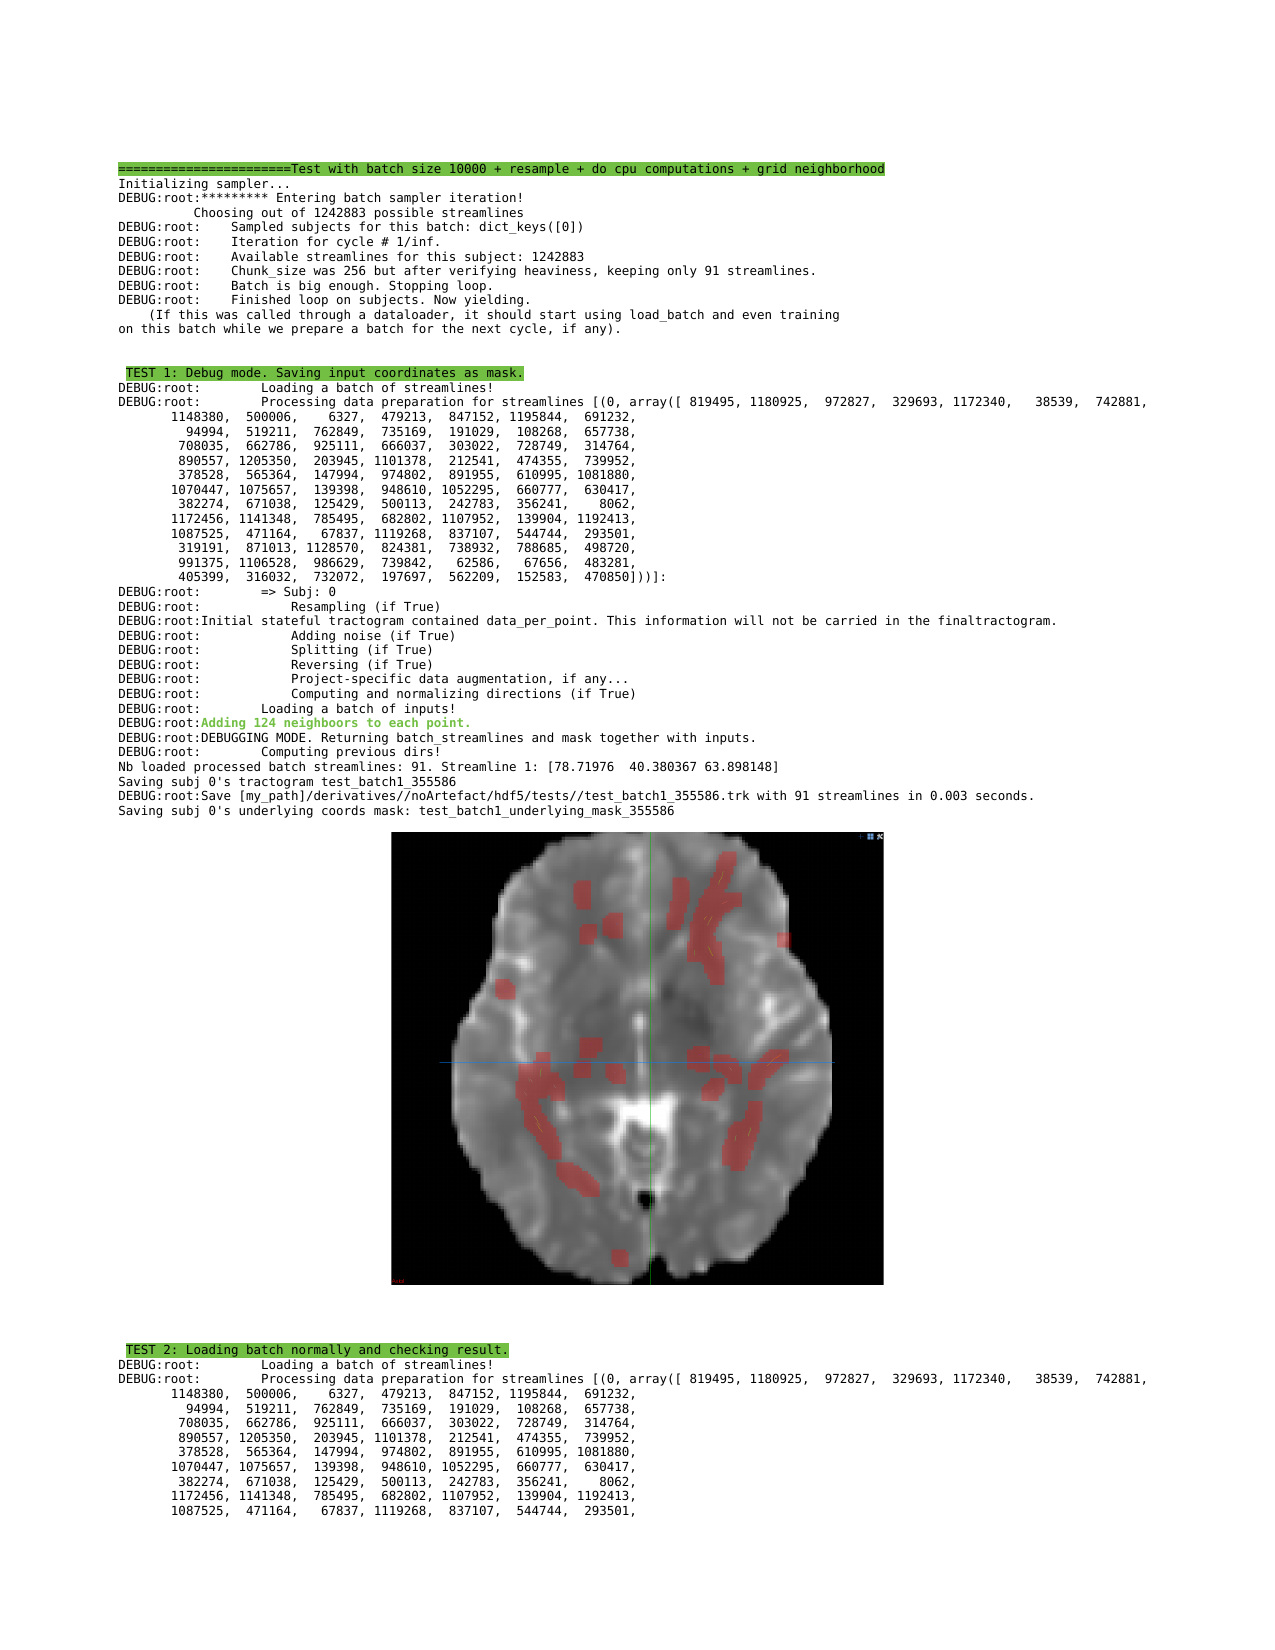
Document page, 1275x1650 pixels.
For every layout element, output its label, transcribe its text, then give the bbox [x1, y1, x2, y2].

text DEBUG:root: Splitting (if True) [118, 643, 1157, 658]
text 1172456, 1141348, 785495, 682802, 1107952, 139904, 1192413, [118, 512, 1157, 526]
text 382274, 671038, 125429, 500113, 242783, 356241, 8062, [118, 497, 1157, 512]
text DEBUG:root:********* Entering batch sampler iteration! [118, 191, 1157, 206]
text 991375, 1106528, 986629, 739842, 62586, 67656, 483281, [118, 556, 1157, 570]
text 1172456, 1141348, 785495, 682802, 1107952, 139904, 1192413, [118, 1489, 1157, 1503]
text 378528, 565364, 147994, 974802, 891955, 610995, 1081880, [118, 468, 1157, 483]
text 319191, 871013, 1128570, 824381, 738932, 788685, 498720, [118, 541, 1157, 556]
text DEBUG:root: Batch is big enough. Stopping loop. [118, 278, 1157, 293]
text Nb loaded processed batch streamlines: 91. Streamline 1: [78.71976 40.380367 63.898148] [118, 760, 1157, 774]
text DEBUG:root: Sampled subjects for this batch: dict_keys([0]) [118, 220, 1157, 235]
text 1087525, 471164, 67837, 1119268, 837107, 544744, 293501, [118, 1503, 1157, 1518]
text 890557, 1205350, 203945, 1101378, 212541, 474355, 739952, [118, 1431, 1157, 1445]
text Initializing sampler... [118, 176, 1157, 191]
text DEBUG:root:Initial stateful tractogram contained data_per_point. This information will not be carried in the finaltractogram. [118, 614, 1157, 628]
text 382274, 671038, 125429, 500113, 242783, 356241, 8062, [118, 1474, 1157, 1489]
text DEBUG:root: Processing data preparation for streamlines [(0, array([ 819495, 1180925, 972827, 329693, 1172340, 38539, 742881, [118, 395, 1157, 410]
text TEST 1: Debug mode. Saving input coordinates as mask. [118, 366, 1157, 381]
text DEBUG:root: Loading a batch of inputs! [118, 701, 1157, 716]
text 708035, 662786, 925111, 666037, 303022, 728749, 314764, [118, 439, 1157, 453]
text DEBUG:root: => Subj: 0 [118, 585, 1157, 599]
text 405399, 316032, 732072, 197697, 562209, 152583, 470850]))]: [118, 570, 1157, 585]
text 1087525, 471164, 67837, 1119268, 837107, 544744, 293501, [118, 526, 1157, 541]
text 94994, 519211, 762849, 735169, 191029, 108268, 657738, [118, 424, 1157, 439]
text DEBUG:root: Adding noise (if True) [118, 628, 1157, 643]
text Choosing out of 1242883 possible streamlines [118, 206, 1157, 220]
picture [391, 832, 884, 1285]
text on this batch while we prepare a batch for the next cycle, if any). [118, 322, 1157, 337]
text DEBUG:root:DEBUGGING MODE. Returning batch_streamlines and mask together with inputs. [118, 731, 1157, 745]
text (If this was called through a dataloader, it should start using load_batch and even training [118, 308, 1157, 322]
text Saving subj 0's tractogram test_batch1_355586 [118, 774, 1157, 789]
text DEBUG:root: Processing data preparation for streamlines [(0, array([ 819495, 1180925, 972827, 329693, 1172340, 38539, 742881, [118, 1372, 1157, 1387]
text DEBUG:root:Save [my_path]/derivatives//noArtefact/hdf5/tests//test_batch1_355586.trk with 91 streamlines in 0.003 seconds. [118, 789, 1157, 803]
text 1070447, 1075657, 139398, 948610, 1052295, 660777, 630417, [118, 483, 1157, 497]
text DEBUG:root:Adding 124 neighboors to each point. [118, 716, 1157, 731]
text DEBUG:root: Resampling (if True) [118, 599, 1157, 614]
text DEBUG:root: Available streamlines for this subject: 1242883 [118, 249, 1157, 264]
text DEBUG:root: Computing and normalizing directions (if True) [118, 687, 1157, 701]
text 708035, 662786, 925111, 666037, 303022, 728749, 314764, [118, 1416, 1157, 1431]
text DEBUG:root: Project-specific data augmentation, if any... [118, 672, 1157, 687]
text TEST 2: Loading batch normally and checking result. [118, 1343, 1157, 1358]
text DEBUG:root: Loading a batch of streamlines! [118, 1358, 1157, 1372]
text DEBUG:root: Finished loop on subjects. Now yielding. [118, 293, 1157, 308]
text 1148380, 500006, 6327, 479213, 847152, 1195844, 691232, [118, 1387, 1157, 1401]
text =======================Test with batch size 10000 + resample + do cpu computations + grid neighborhood [118, 162, 1157, 176]
text DEBUG:root: Reversing (if True) [118, 658, 1157, 672]
text Saving subj 0's underlying coords mask: test_batch1_underlying_mask_355586 [118, 803, 1157, 818]
text 378528, 565364, 147994, 974802, 891955, 610995, 1081880, [118, 1445, 1157, 1460]
text DEBUG:root: Computing previous dirs! [118, 745, 1157, 760]
text 94994, 519211, 762849, 735169, 191029, 108268, 657738, [118, 1401, 1157, 1416]
text 1070447, 1075657, 139398, 948610, 1052295, 660777, 630417, [118, 1460, 1157, 1474]
text 890557, 1205350, 203945, 1101378, 212541, 474355, 739952, [118, 453, 1157, 468]
text DEBUG:root: Loading a batch of streamlines! [118, 381, 1157, 395]
text 1148380, 500006, 6327, 479213, 847152, 1195844, 691232, [118, 410, 1157, 424]
text DEBUG:root: Iteration for cycle # 1/inf. [118, 235, 1157, 249]
text DEBUG:root: Chunk_size was 256 but after verifying heaviness, keeping only 91 streamlines. [118, 264, 1157, 278]
